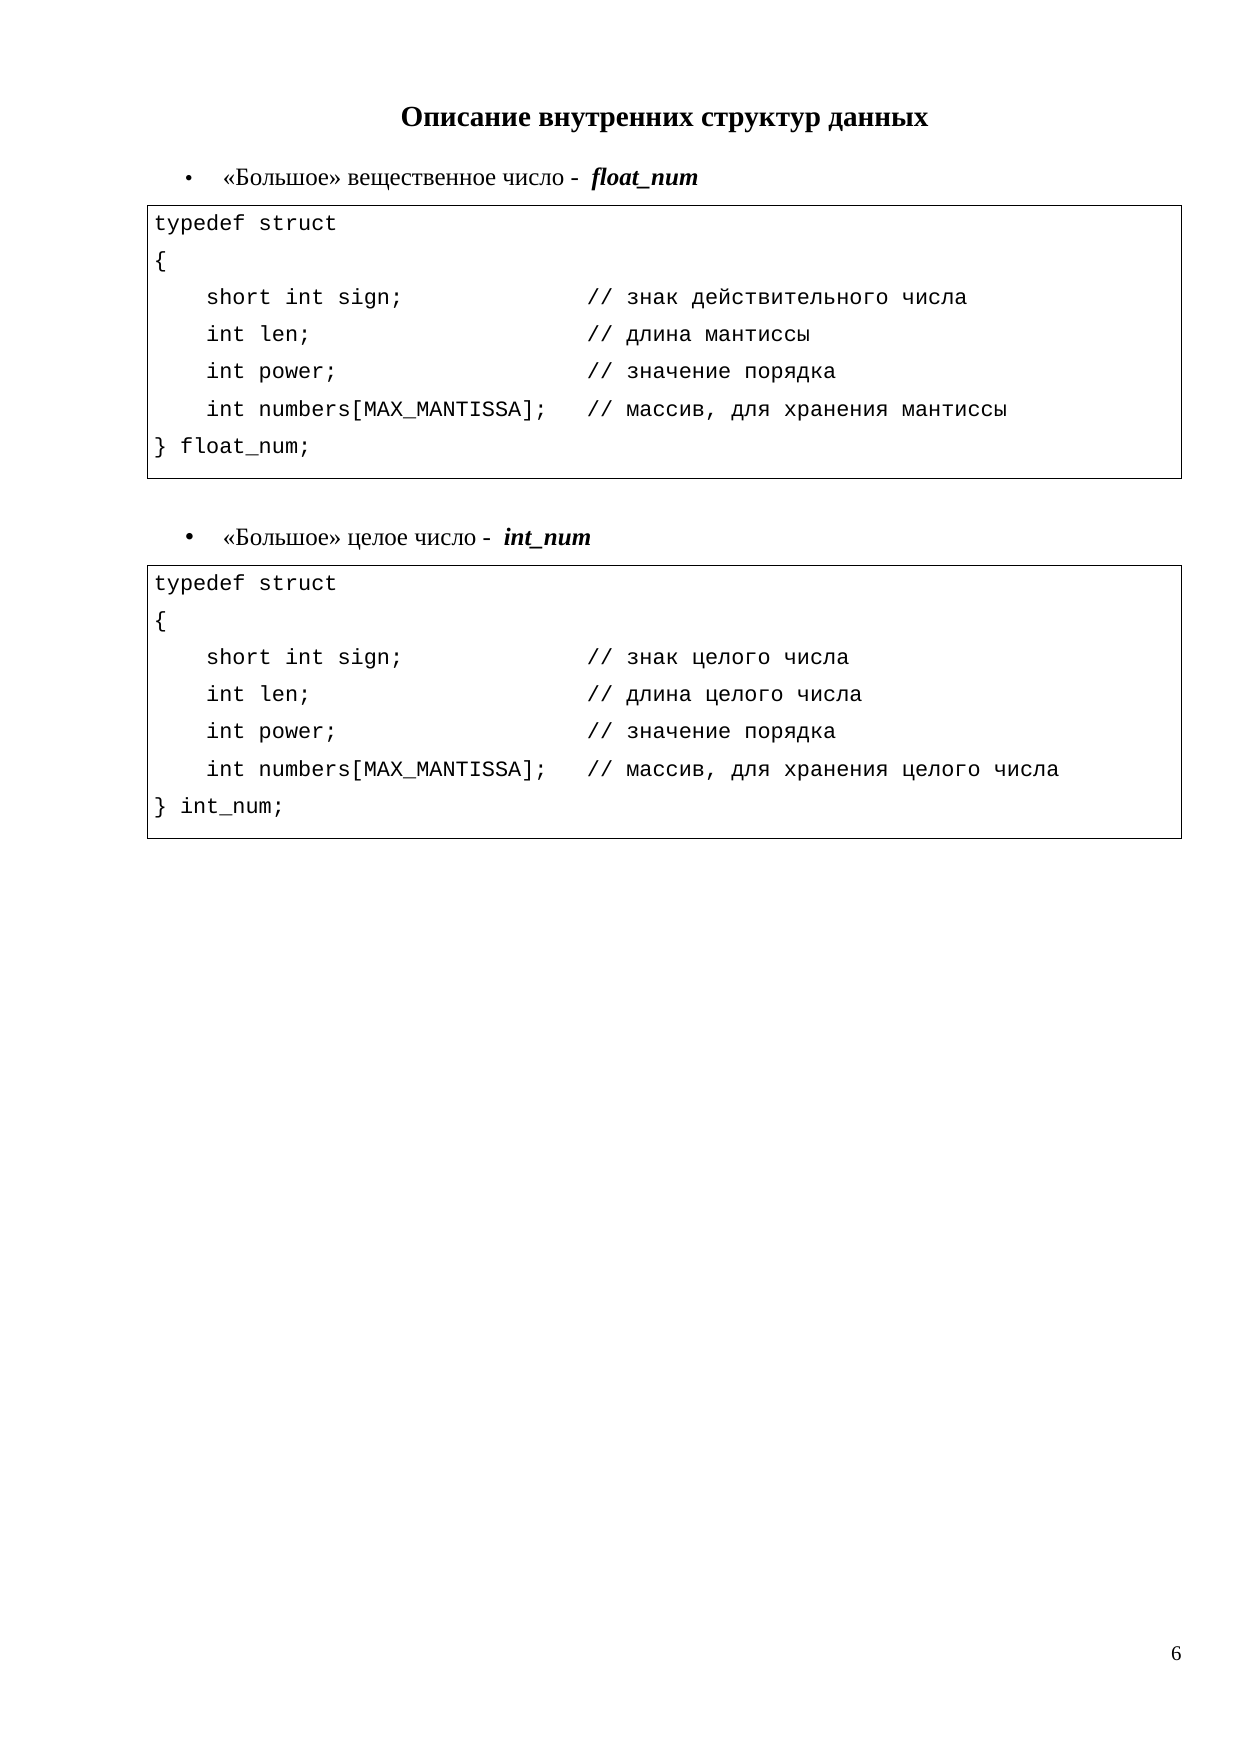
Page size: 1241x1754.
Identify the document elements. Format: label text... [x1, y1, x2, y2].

subtitle Описание внутренних структур данных [148, 99, 1181, 133]
table_header typedef struct { short int sign; // знак целого числа int len; // длина целого числа int power; // значение порядка int numbers[MAX_MANTISSA]; // массив, для хранения целого числа } int_num; [148, 566, 1181, 838]
list «Большое» целое число - int_num [185, 522, 1181, 551]
list «Большое» вещественное число - float_num [185, 162, 1181, 191]
table_header typedef struct { short int sign; // знак действительного числа int len; // длина мантиссы int power; // значение порядка int numbers[MAX_MANTISSA]; // массив, для хранения мантиссы } float_num; [148, 206, 1181, 478]
